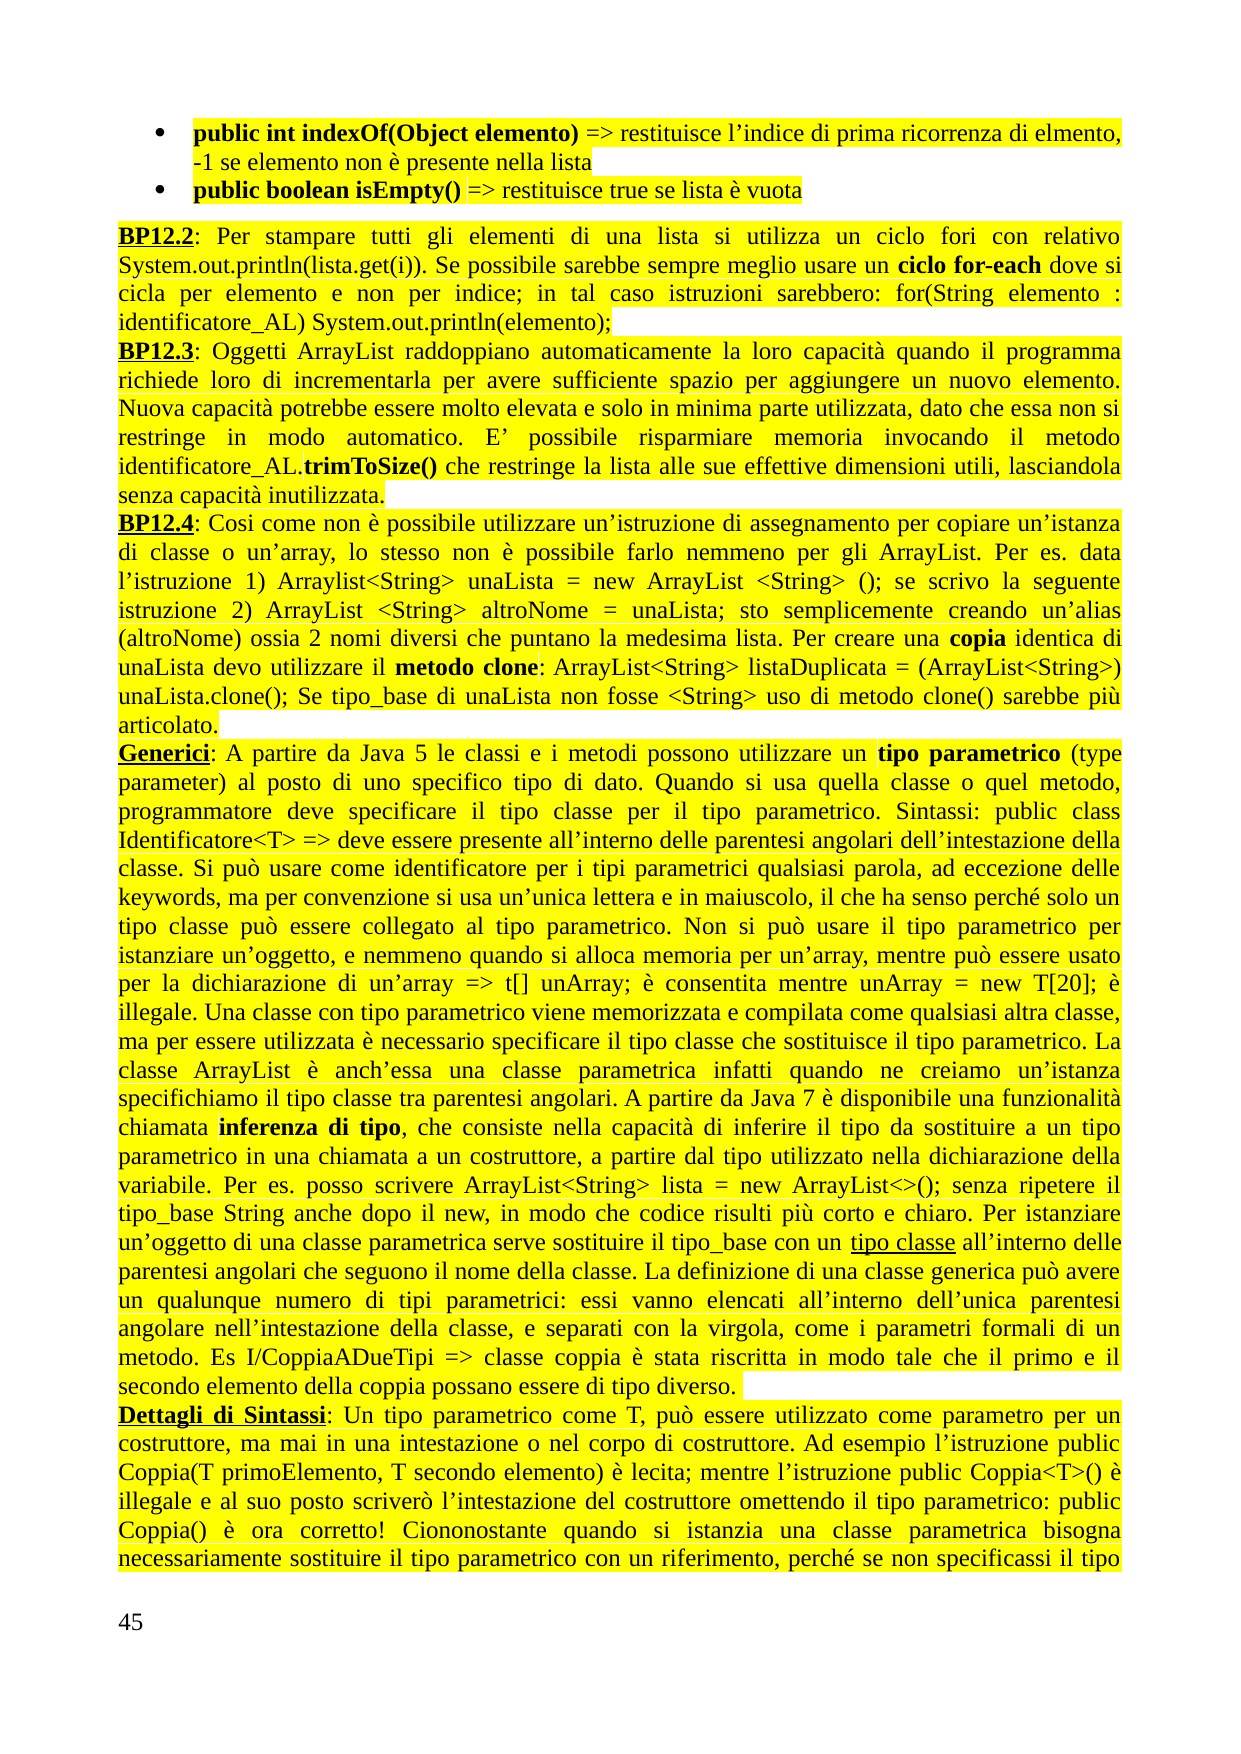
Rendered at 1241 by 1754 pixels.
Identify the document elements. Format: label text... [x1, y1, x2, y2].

list public boolean isEmpty() => restituisce true se lista è vuota [156, 176, 1122, 204]
text Generici: A partire da Java 5 le classi e i metodi possono utilizzare un tipo parametrico (type parameter) al posto di uno specifico tipo di dato. Quando si usa quella classe o quel metodo, programmatore deve specificare il tipo classe per il tipo parametrico. Sintassi: public class Identificatore<T> => deve essere presente all’interno delle parentesi angolari dell’intestazione della classe. Si può usare come identificatore per i tipi parametrici qualsiasi parola, ad eccezione delle keywords, ma per convenzione si usa un’unica lettera e in maiuscolo, il che ha senso perché solo un tipo classe può essere collegato al tipo parametrico. Non si può usare il tipo parametrico per istanziare un’oggetto, e nemmeno quando si alloca memoria per un’array, mentre può essere usato per la dichiarazione di un’array => t[] unArray; è consentita mentre unArray = new T[20]; è illegale. Una classe con tipo parametrico viene memorizzata e compilata come qualsiasi altra classe, ma per essere utilizzata è necessario specificare il tipo classe che sostituisce il tipo parametrico. La classe ArrayList è anch’essa una classe parametrica infatti quando ne creiamo un’istanza specifichiamo il tipo classe tra parentesi angolari. A partire da Java 7 è disponibile una funzionalità chiamata inferenza di tipo, che consiste nella capacità di inferire il tipo da sostituire a un tipo parametrico in una chiamata a un costruttore, a partire dal tipo utilizzato nella dichiarazione della variabile. Per es. posso scrivere ArrayList<String> lista = new ArrayList<>(); senza ripetere il tipo_base String anche dopo il new, in modo che codice risulti più corto e chiaro. Per istanziare un’oggetto di una classe parametrica serve sostituire il tipo_base con un tipo classe all’interno delle parentesi angolari che seguono il nome della classe. La definizione di una classe generica può avere un qualunque numero di tipi parametrici: essi vanno elencati all’interno dell’unica parentesi angolare nell’intestazione della classe, e separati con la virgola, come i parametri formali di un metodo. Es I/CoppiaADueTipi => classe coppia è stata riscritta in modo tale che il primo e il secondo elemento della coppia possano essere di tipo diverso. [118, 738, 1122, 1400]
list public int indexOf(Object elemento) => restituisce l’indice di prima ricorrenza di elmento, -1 se elemento non è presente nella lista [156, 118, 1122, 176]
text BP12.3: Oggetti ArrayList raddoppiano automaticamente la loro capacità quando il programma richiede loro di incrementarla per avere sufficiente spazio per aggiungere un nuovo elemento. Nuova capacità potrebbe essere molto elevata e solo in minima parte utilizzata, dato che essa non si restringe in modo automatico. E’ possibile risparmiare memoria invocando il metodo identificatore_AL.trimToSize() che restringe la lista alle sue effettive dimensioni utili, lasciandola senza capacità inutilizzata. [118, 336, 1122, 508]
text BP12.4: Cosi come non è possibile utilizzare un’istruzione di assegnamento per copiare un’istanza di classe o un’array, lo stesso non è possibile farlo nemmeno per gli ArrayList. Per es. data l’istruzione 1) Arraylist<String> unaLista = new ArrayList <String> (); se scrivo la seguente istruzione 2) ArrayList <String> altroNome = unaLista; sto semplicemente creando un’alias (altroNome) ossia 2 nomi diversi che puntano la medesima lista. Per creare una copia identica di unaLista devo utilizzare il metodo clone: ArrayList<String> listaDuplicata = (ArrayList<String>) unaLista.clone(); Se tipo_base di unaLista non fosse <String> uso di metodo clone() sarebbe più articolato. [118, 508, 1122, 738]
text BP12.2: Per stampare tutti gli elementi di una lista si utilizza un ciclo fori con relativo System.out.println(lista.get(i)). Se possibile sarebbe sempre meglio usare un ciclo for-each dove si cicla per elemento e non per indice; in tal caso istruzioni sarebbero: for(String elemento : identificatore_AL) System.out.println(elemento); [118, 221, 1122, 336]
text Dettagli di Sintassi: Un tipo parametrico come T, può essere utilizzato come parametro per un costruttore, ma mai in una intestazione o nel corpo di costruttore. Ad esempio l’istruzione public Coppia(T primoElemento, T secondo elemento) è lecita; mentre l’istruzione public Coppia<T>() è illegale e al suo posto scriverò l’intestazione del costruttore omettendo il tipo parametrico: public Coppia() è ora corretto! Ciononostante quando si istanzia una classe parametrica bisogna necessariamente sostituire il tipo parametrico con un riferimento, perché se non specificassi il tipo [118, 1400, 1122, 1572]
